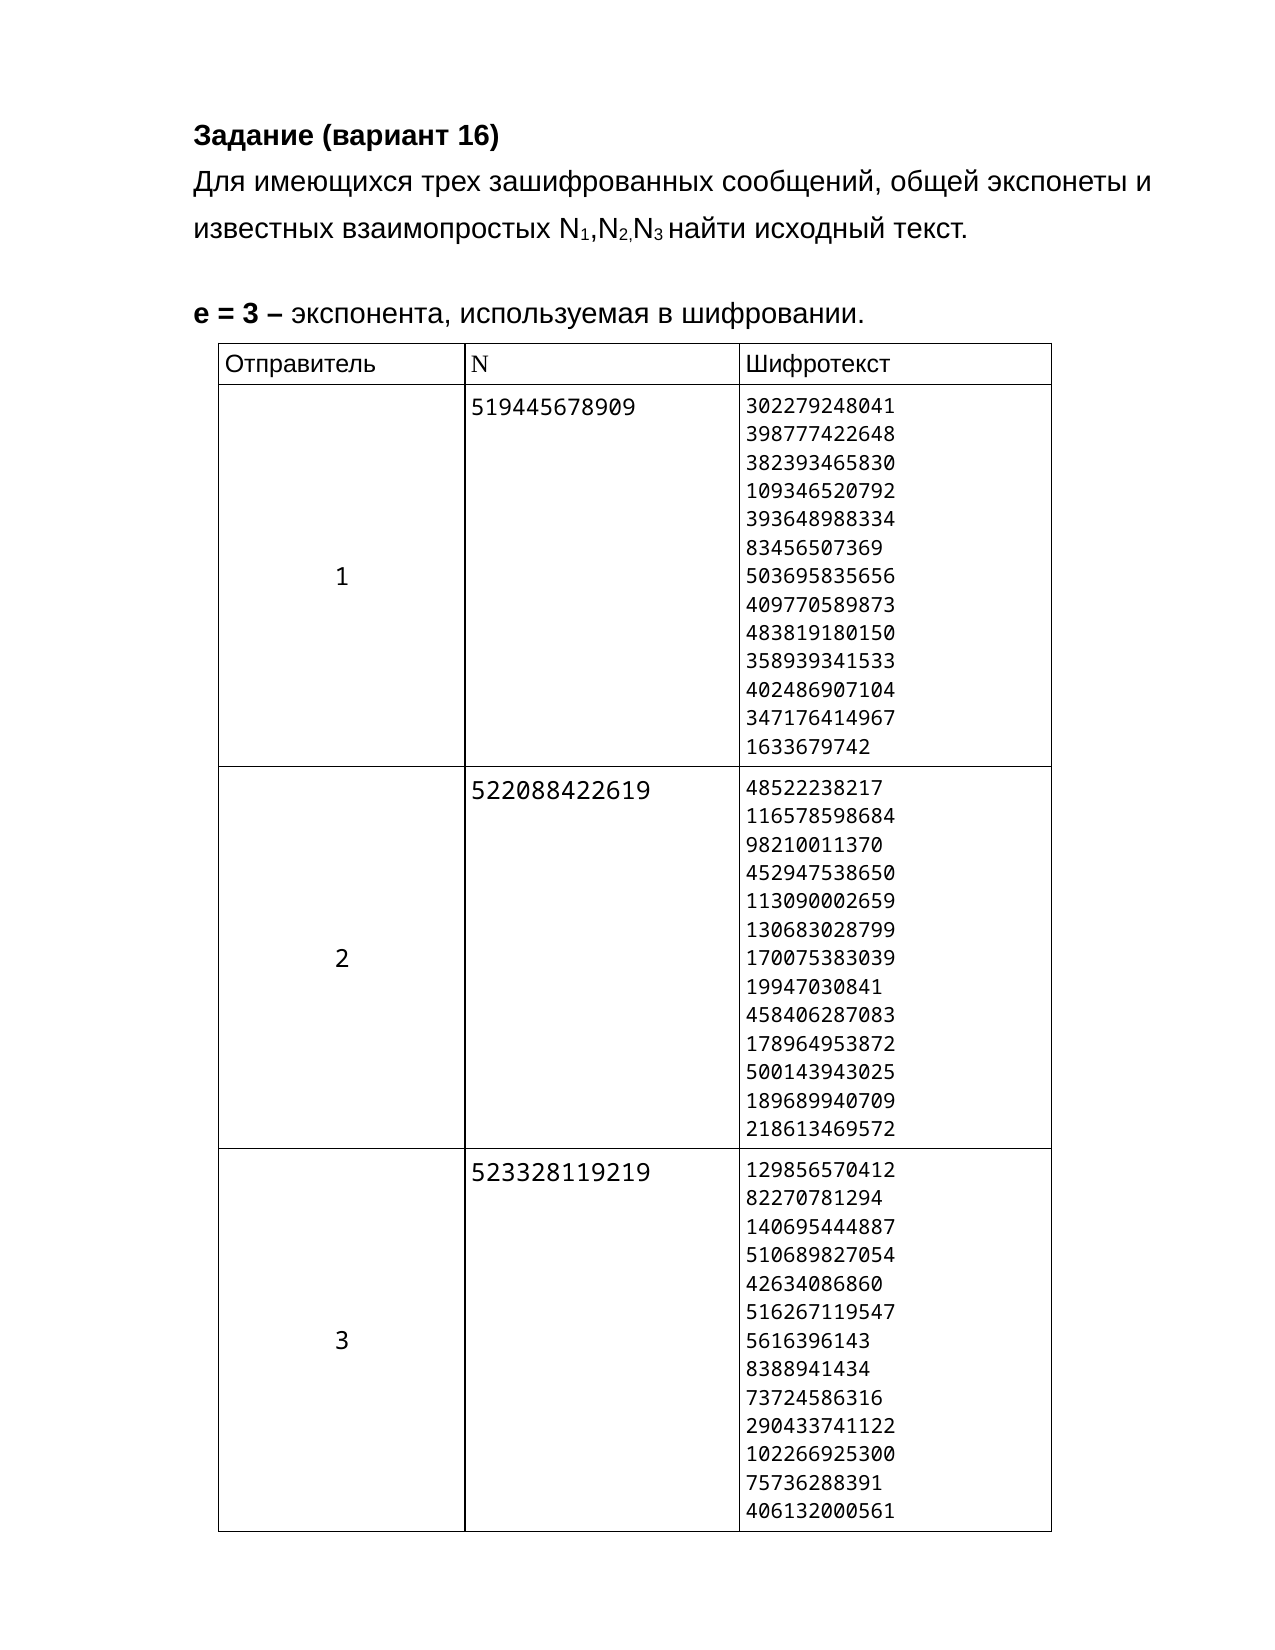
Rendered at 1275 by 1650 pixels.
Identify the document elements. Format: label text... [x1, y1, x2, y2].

list Для имеющихся трех зашифрованных сообщений, общей экспонеты и известных взаимопростых N1,N2,N3 найти исходный текст. [156, 164, 1157, 244]
table_cell 3 [219, 1149, 464, 1531]
table_cell 129856570412 82270781294 140695444887 510689827054 42634086860 516267119547 5616396143 8388941434 73724586316 290433741122 102266925300 75736288391 406132000561 [740, 1149, 1051, 1531]
list Задание (вариант 16) [156, 118, 1157, 152]
table_cell 522088422619 [466, 767, 739, 1148]
table_cell 1 [219, 385, 464, 766]
table_cell 519445678909 [466, 385, 739, 766]
table_header N [466, 344, 739, 384]
table_header Отправитель [219, 344, 464, 384]
table_cell 302279248041 398777422648 382393465830 109346520792 393648988334 83456507369 503695835656 409770589873 483819180150 358939341533 402486907104 347176414967 1633679742 [740, 385, 1051, 766]
table_cell 523328119219 [466, 1149, 739, 1531]
list e = 3 – экспонента, используемая в шифровании. [156, 296, 1157, 330]
table_cell 2 [219, 767, 464, 1148]
table_header Шифротекст [740, 344, 1051, 384]
table_cell 48522238217 116578598684 98210011370 452947538650 113090002659 130683028799 170075383039 19947030841 458406287083 178964953872 500143943025 189689940709 218613469572 [740, 767, 1051, 1148]
